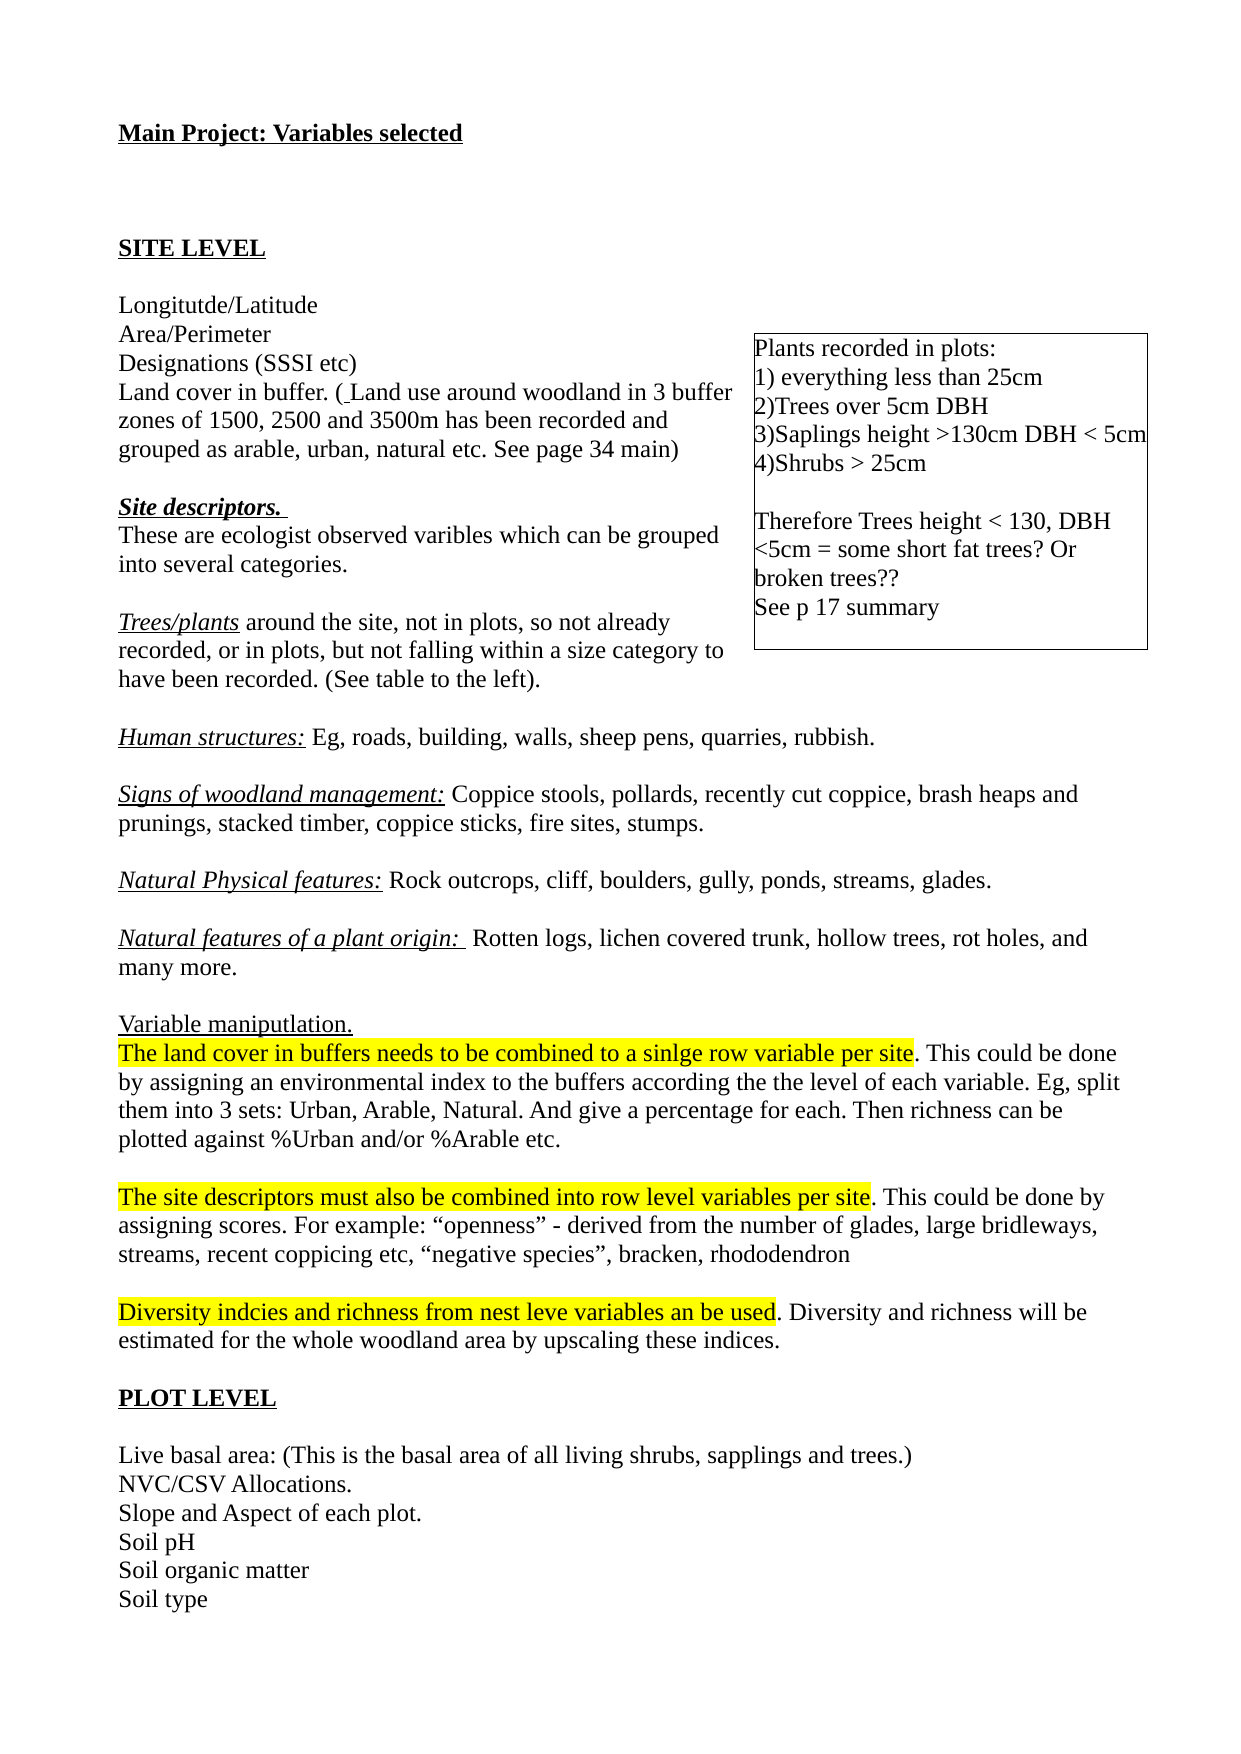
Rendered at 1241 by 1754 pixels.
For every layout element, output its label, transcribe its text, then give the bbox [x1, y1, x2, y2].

text Soil pH [118, 1527, 1122, 1556]
text Trees/plants around the site, not in plots, so not already recorded, or in plots, but not falling within a size category to have been recorded. (See table to the left). [118, 607, 1122, 693]
text PLOT LEVEL [118, 1383, 1122, 1412]
text Natural Physical features: Rock outcrops, cliff, boulders, gully, ponds, streams, glades. [118, 866, 1122, 894]
text Site descriptors. [118, 492, 754, 521]
text Live basal area: (This is the basal area of all living shrubs, sapplings and trees.) [118, 1441, 1122, 1469]
text Designations (SSSI etc) [755, 348, 1122, 377]
text Slope and Aspect of each plot. [118, 1498, 1122, 1527]
text These are ecologist observed varibles which can be grouped into several categories. [118, 521, 754, 578]
text These are ecologist observed varibles which can be grouped into several categories. [755, 521, 1122, 578]
text Soil type [118, 1584, 1122, 1613]
text Natural features of a plant origin: Rotten logs, lichen covered trunk, hollow trees, rot holes, and many more. [118, 923, 1122, 981]
text Land cover in buffer. ( Land use around woodland in 3 buffer zones of 1500, 2500 and 3500m has been recorded and grouped as arable, urban, natural etc. See page 34 main) [118, 377, 754, 463]
text Soil organic matter [118, 1556, 1122, 1584]
text SITE LEVEL [118, 233, 1122, 262]
text The land cover in buffers needs to be combined to a sinlge row variable per site. This could be done by assigning an environmental index to the buffers according the the level of each variable. Eg, split them into 3 sets: Urban, Arable, Natural. And give a percentage for each. Then richness can be plotted against %Urban and/or %Arable etc. [118, 1038, 1122, 1153]
text Human structures: Eg, roads, building, walls, sheep pens, quarries, rubbish. [118, 722, 1122, 751]
text Variable maniputlation. [118, 1009, 1122, 1038]
text Diversity indcies and richness from nest leve variables an be used. Diversity and richness will be estimated for the whole woodland area by upscaling these indices. [118, 1297, 1122, 1354]
text Main Project: Variables selected [118, 118, 1122, 147]
text The site descriptors must also be combined into row level variables per site. This could be done by assigning scores. For example: “openness” - derived from the number of glades, large bridleways, streams, recent coppicing etc, “negative species”, bracken, rhododendron [118, 1182, 1122, 1268]
text Signs of woodland management: Coppice stools, pollards, recently cut coppice, brash heaps and prunings, stacked timber, coppice sticks, fire sites, stumps. [118, 779, 1122, 837]
text Longitutde/Latitude [118, 291, 1122, 319]
text Land cover in buffer. ( Land use around woodland in 3 buffer zones of 1500, 2500 and 3500m has been recorded and grouped as arable, urban, natural etc. See page 34 main) [755, 377, 1122, 463]
text [755, 492, 1122, 521]
text Area/Perimeter [118, 319, 1122, 348]
text NVC/CSV Allocations. [118, 1469, 1122, 1498]
text Designations (SSSI etc) [118, 348, 754, 377]
